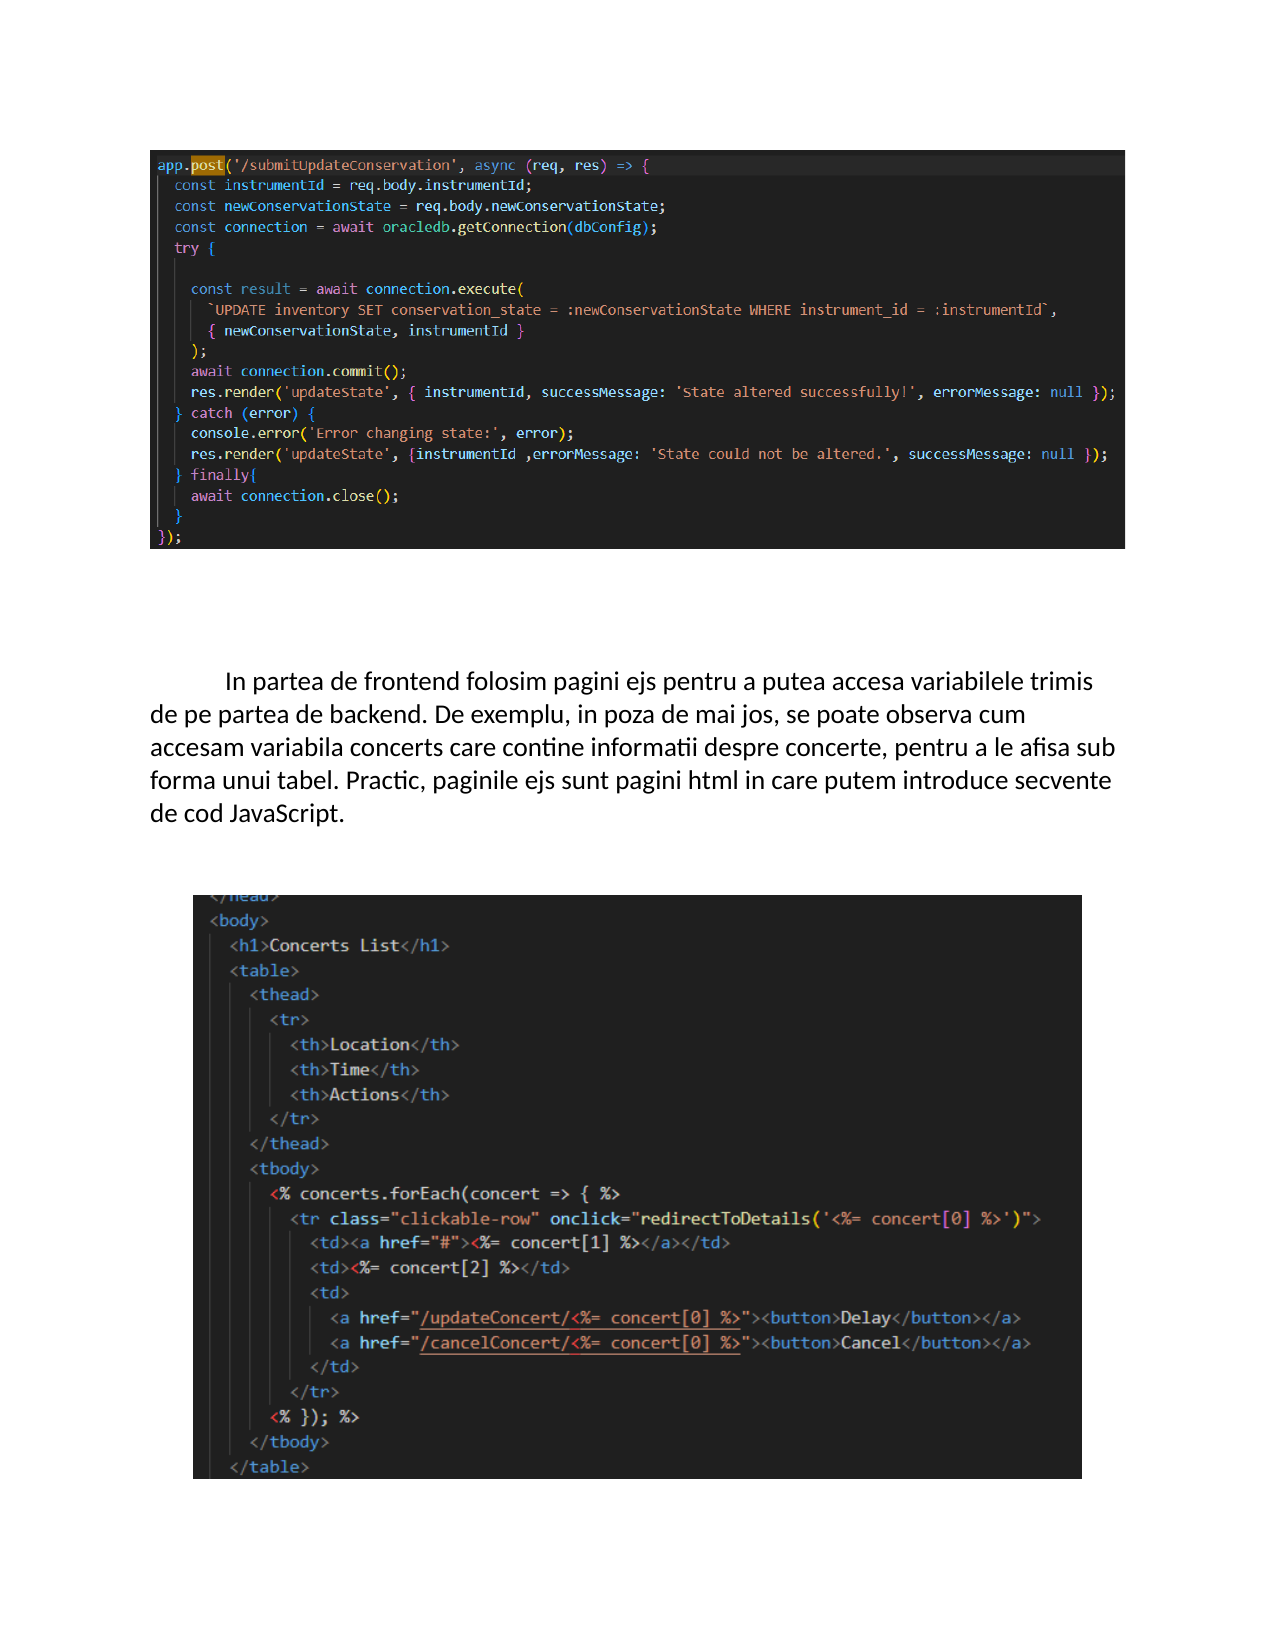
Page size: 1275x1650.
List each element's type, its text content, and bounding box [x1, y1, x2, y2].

text In partea de frontend folosim pagini ejs pentru a putea accesa variabilele trimis de pe partea de backend. De exemplu, in poza de mai jos, se poate observa cum accesam variabila concerts care contine informatii despre concerte, pentru a le afisa sub forma unui tabel. Practic, paginile ejs sunt pagini html in care putem introduce secvente de cod JavaScript. [150, 664, 1125, 829]
